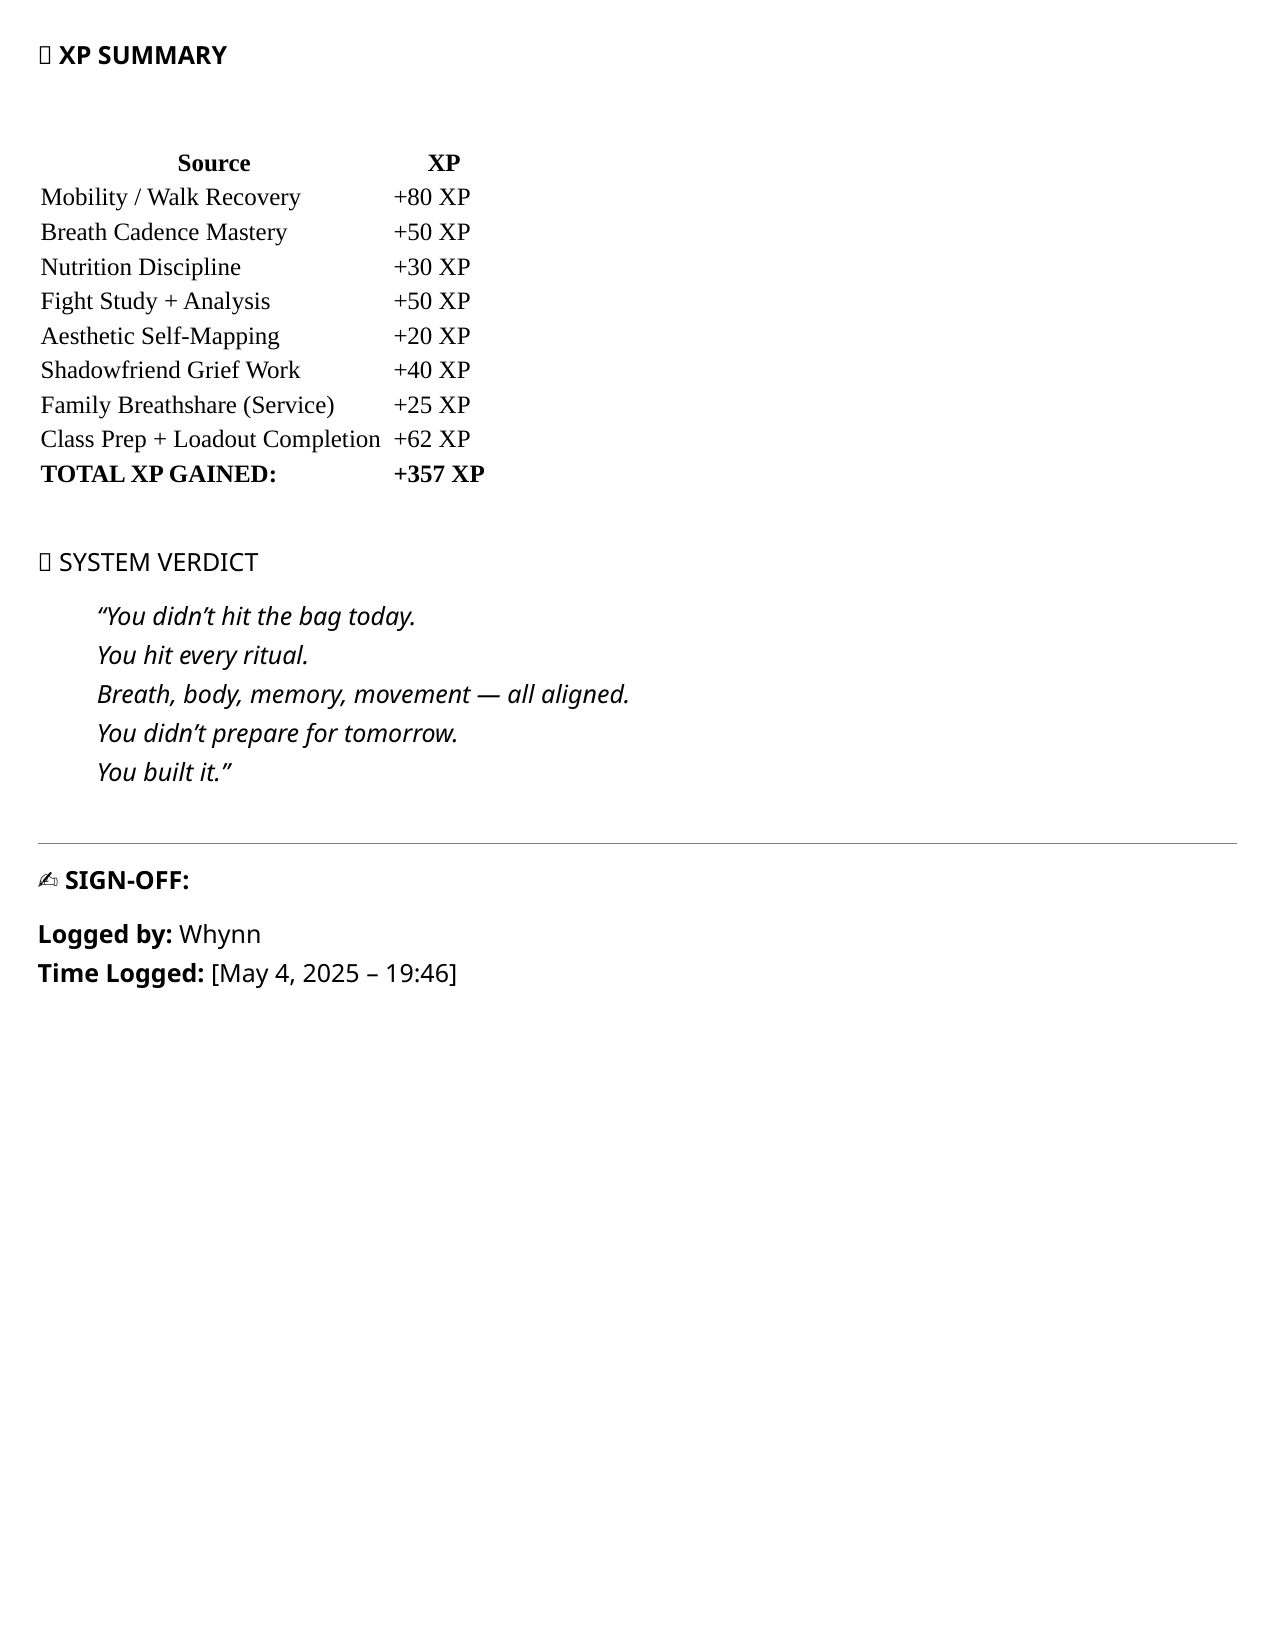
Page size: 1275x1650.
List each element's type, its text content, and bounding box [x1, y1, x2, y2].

table_cell Mobility / Walk Recovery [38, 180, 390, 214]
table_cell +20 XP [390, 318, 497, 352]
text Logged by: Whynn Time Logged: [May 4, 2025 – 19:46] [37, 917, 1237, 990]
table_cell +80 XP [390, 180, 497, 214]
table_cell +25 XP [390, 387, 497, 422]
table_cell +30 XP [390, 249, 497, 283]
table_cell Nutrition Discipline [38, 249, 390, 283]
table_cell Shadowfriend Grief Work [38, 353, 390, 387]
table_cell +50 XP [390, 214, 497, 249]
table_header Source [38, 145, 390, 179]
subtitle 🔹 SYSTEM VERDICT [37, 544, 1237, 579]
table_cell Aesthetic Self-Mapping [38, 318, 390, 352]
table_cell +357 XP [390, 456, 497, 491]
table_cell Class Prep + Loadout Completion [38, 422, 390, 456]
table_cell +50 XP [390, 283, 497, 318]
table_cell Fight Study + Analysis [38, 283, 390, 318]
table_cell Family Breathshare (Service) [38, 387, 390, 422]
table_header XP [390, 145, 497, 179]
subtitle 🔹 XP SUMMARY [37, 37, 1237, 72]
table_cell Breath Cadence Mastery [38, 214, 390, 249]
text “You didn’t hit the bag today. You hit every ritual. Breath, body, memory, movement — all aligned. You didn’t prepare for tomorrow. You built it.” [97, 598, 1178, 789]
table_cell +62 XP [390, 422, 497, 456]
subtitle ✍️ SIGN-OFF: [37, 863, 1237, 897]
table_cell +40 XP [390, 353, 497, 387]
table_cell TOTAL XP GAINED: [38, 456, 390, 491]
